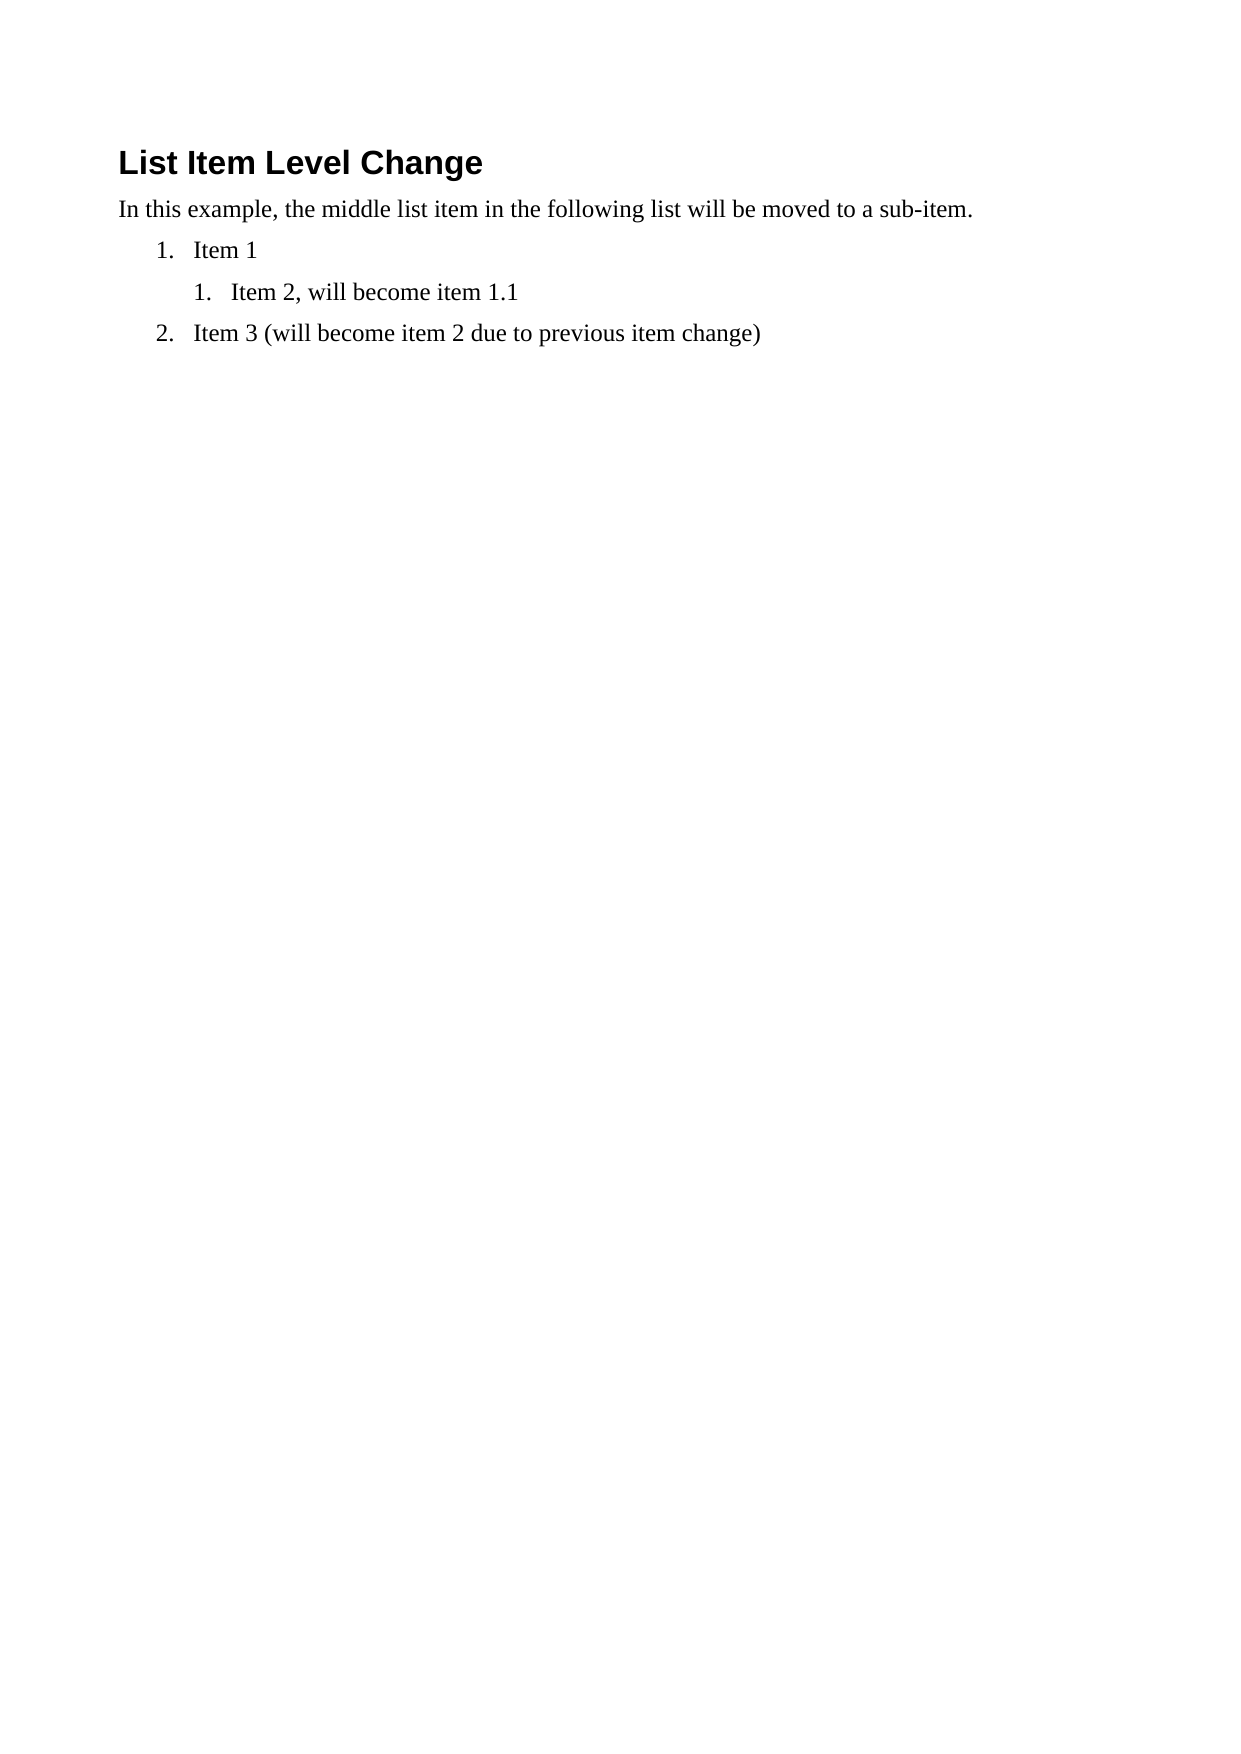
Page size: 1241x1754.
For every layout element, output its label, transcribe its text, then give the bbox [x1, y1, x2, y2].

subtitle List Item Level Change [118, 143, 1122, 182]
text In this example, the middle list item in the following list will be moved to a sub-item. [118, 194, 1122, 223]
list Item 2, will become item 1.1 [193, 277, 1122, 306]
list Item 3 (will become item 2 due to previous item change) [156, 318, 1122, 347]
list Item 1 [156, 236, 1122, 264]
